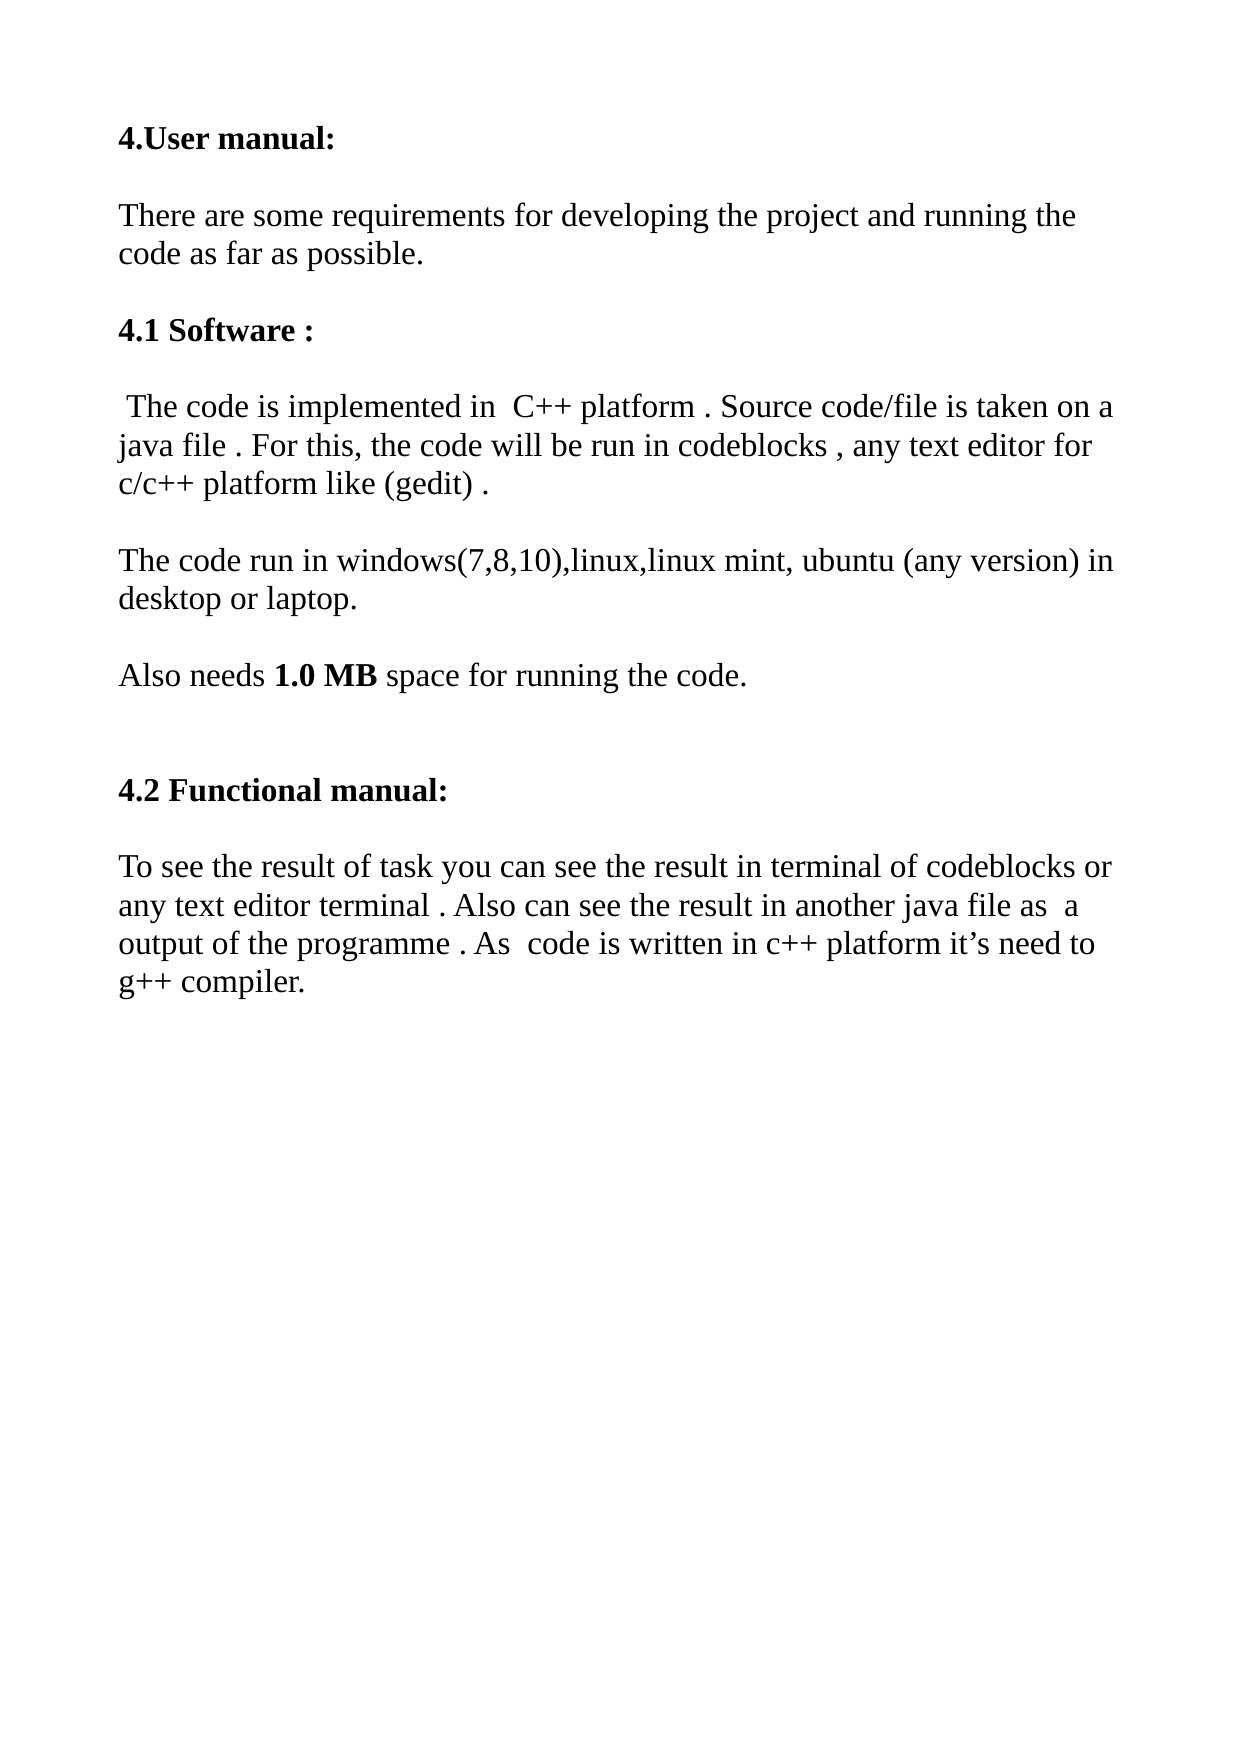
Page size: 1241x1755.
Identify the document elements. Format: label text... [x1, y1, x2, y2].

text Also needs 1.0 MB space for running the code. [118, 655, 1122, 693]
text The code is implemented in C++ platform . Source code/file is taken on a java file . For this, the code will be run in codeblocks , any text editor for c/c++ platform like (gedit) . [118, 386, 1122, 501]
text There are some requirements for developing the project and running the code as far as possible. [118, 195, 1122, 310]
text 4.1 Software : [118, 310, 1122, 348]
text 4.User manual: [118, 118, 1122, 156]
text The code run in windows(7,8,10),linux,linux mint, ubuntu (any version) in desktop or laptop. [118, 540, 1122, 616]
text To see the result of task you can see the result in terminal of codeblocks or any text editor terminal . Also can see the result in another java file as a output of the programme . As code is written in c++ platform it’s need to g++ compiler. [118, 846, 1122, 1000]
text 4.2 Functional manual: [118, 770, 1122, 808]
